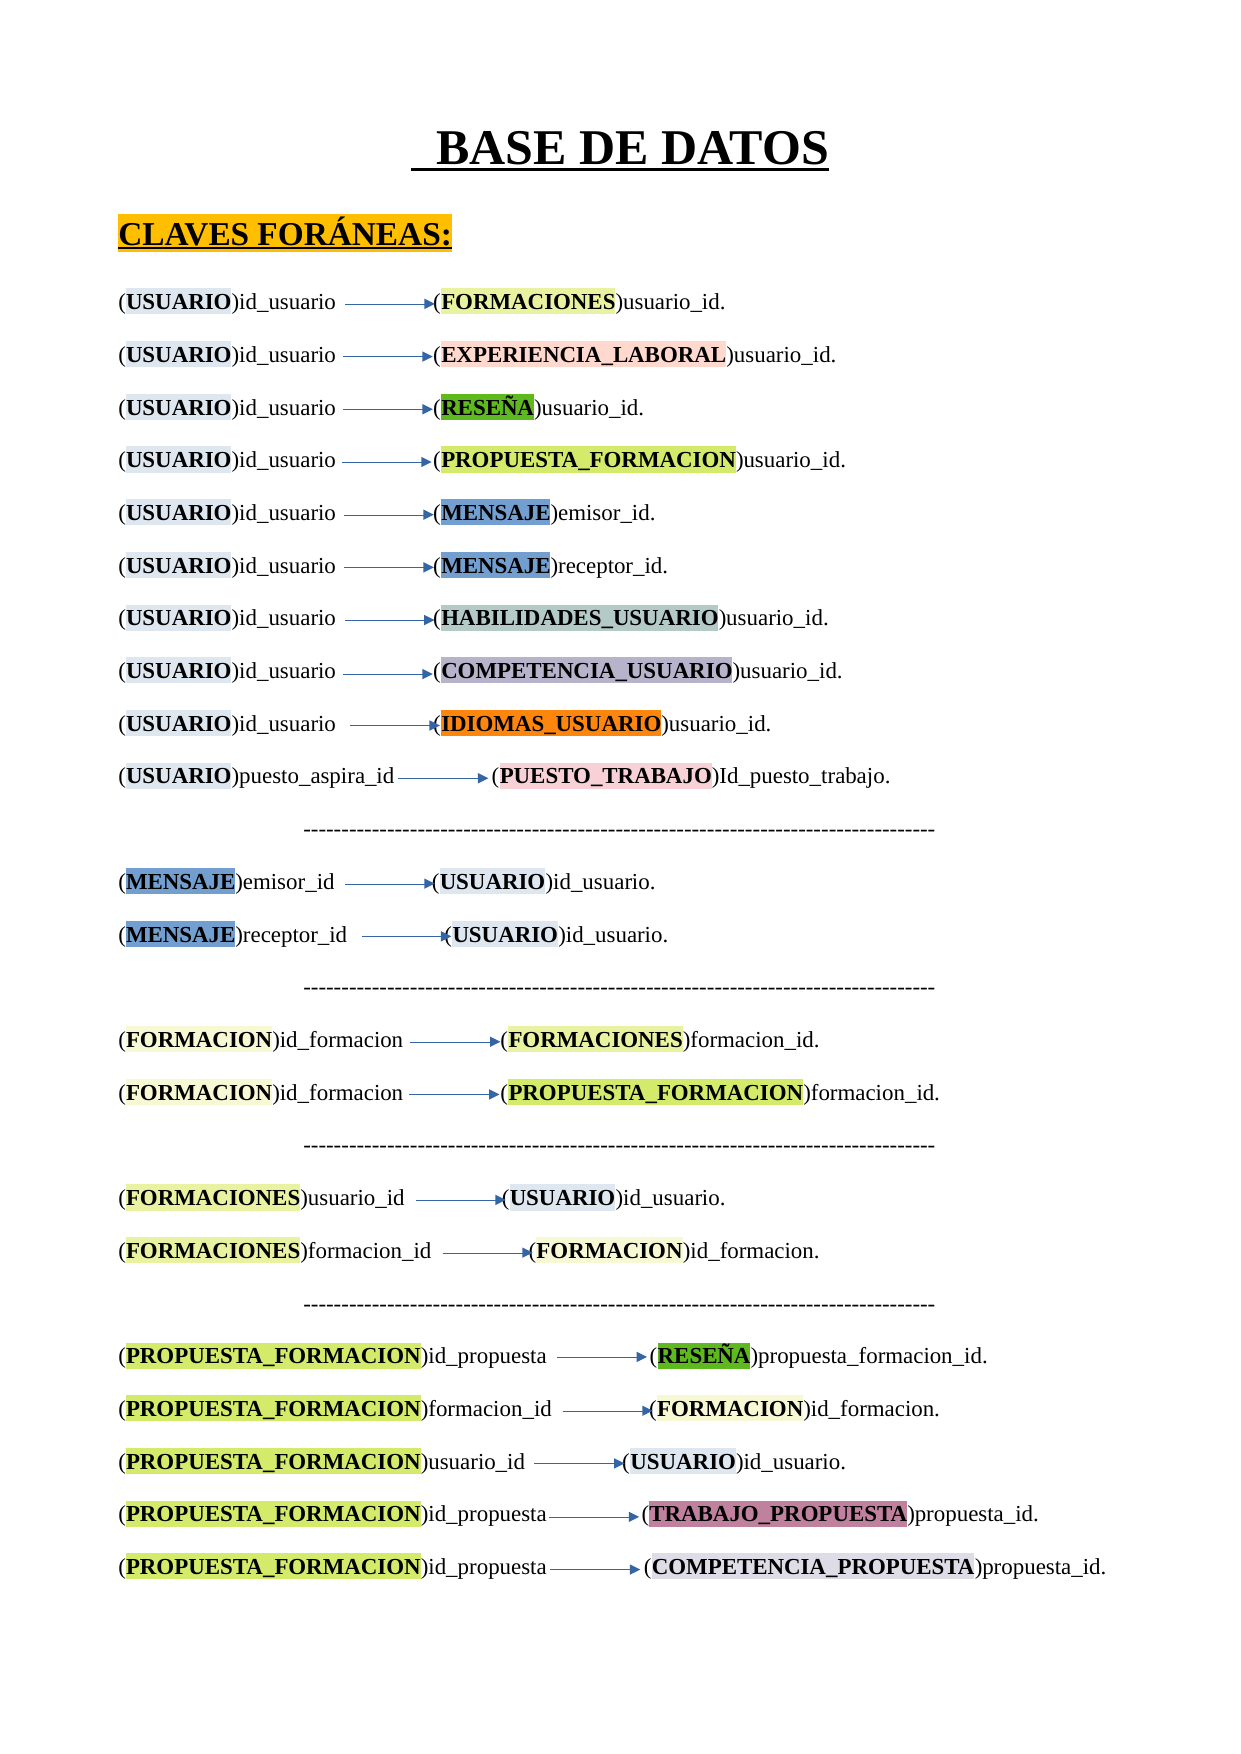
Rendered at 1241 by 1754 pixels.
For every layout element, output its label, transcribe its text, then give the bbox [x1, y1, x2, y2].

text CLAVES FORÁNEAS: [118, 214, 1122, 252]
text (USUARIO)id_usuario (MENSAJE)emisor_id. [118, 499, 1122, 525]
text (PROPUESTA_FORMACION)usuario_id (USUARIO)id_usuario. [118, 1448, 1122, 1474]
text (PROPUESTA_FORMACION)id_propuesta (COMPETENCIA_PROPUESTA)propuesta_id. [118, 1553, 1122, 1579]
text (PROPUESTA_FORMACION)id_propuesta (RESEÑA)propuesta_formacion_id. [118, 1342, 1122, 1369]
text (USUARIO)id_usuario (MENSAJE)receptor_id. [118, 552, 1122, 578]
text (USUARIO)id_usuario (COMPETENCIA_USUARIO)usuario_id. [118, 657, 1122, 683]
text (PROPUESTA_FORMACION)formacion_id (FORMACION)id_formacion. [118, 1395, 1122, 1421]
text (USUARIO)id_usuario (RESEÑA)usuario_id. [118, 394, 1122, 420]
text (FORMACIONES)usuario_id (USUARIO)id_usuario. [118, 1184, 1122, 1211]
text (USUARIO)id_usuario (PROPUESTA_FORMACION)usuario_id. [118, 446, 1122, 473]
text ----------------------------------------------------------------------------------- [118, 815, 1122, 842]
text (PROPUESTA_FORMACION)id_propuesta (TRABAJO_PROPUESTA)propuesta_id. [118, 1501, 1122, 1527]
text (USUARIO)id_usuario (IDIOMAS_USUARIO)usuario_id. [118, 710, 1122, 736]
text (USUARIO)id_usuario (EXPERIENCIA_LABORAL)usuario_id. [118, 341, 1122, 367]
text BASE DE DATOS [118, 118, 1122, 176]
text ----------------------------------------------------------------------------------- [118, 973, 1122, 1000]
text ----------------------------------------------------------------------------------- [118, 1290, 1122, 1316]
text (USUARIO)id_usuario (FORMACIONES)usuario_id. [118, 288, 1122, 314]
text (USUARIO)puesto_aspira_id (PUESTO_TRABAJO)Id_puesto_trabajo. [118, 763, 1122, 789]
text (FORMACIONES)formacion_id (FORMACION)id_formacion. [118, 1237, 1122, 1263]
text (MENSAJE)emisor_id (USUARIO)id_usuario. [118, 868, 1122, 894]
text ----------------------------------------------------------------------------------- [118, 1132, 1122, 1158]
text (USUARIO)id_usuario (HABILIDADES_USUARIO)usuario_id. [118, 604, 1122, 631]
text (FORMACION)id_formacion (FORMACIONES)formacion_id. [118, 1026, 1122, 1052]
text (FORMACION)id_formacion (PROPUESTA_FORMACION)formacion_id. [118, 1079, 1122, 1105]
text (MENSAJE)receptor_id (USUARIO)id_usuario. [118, 921, 1122, 947]
